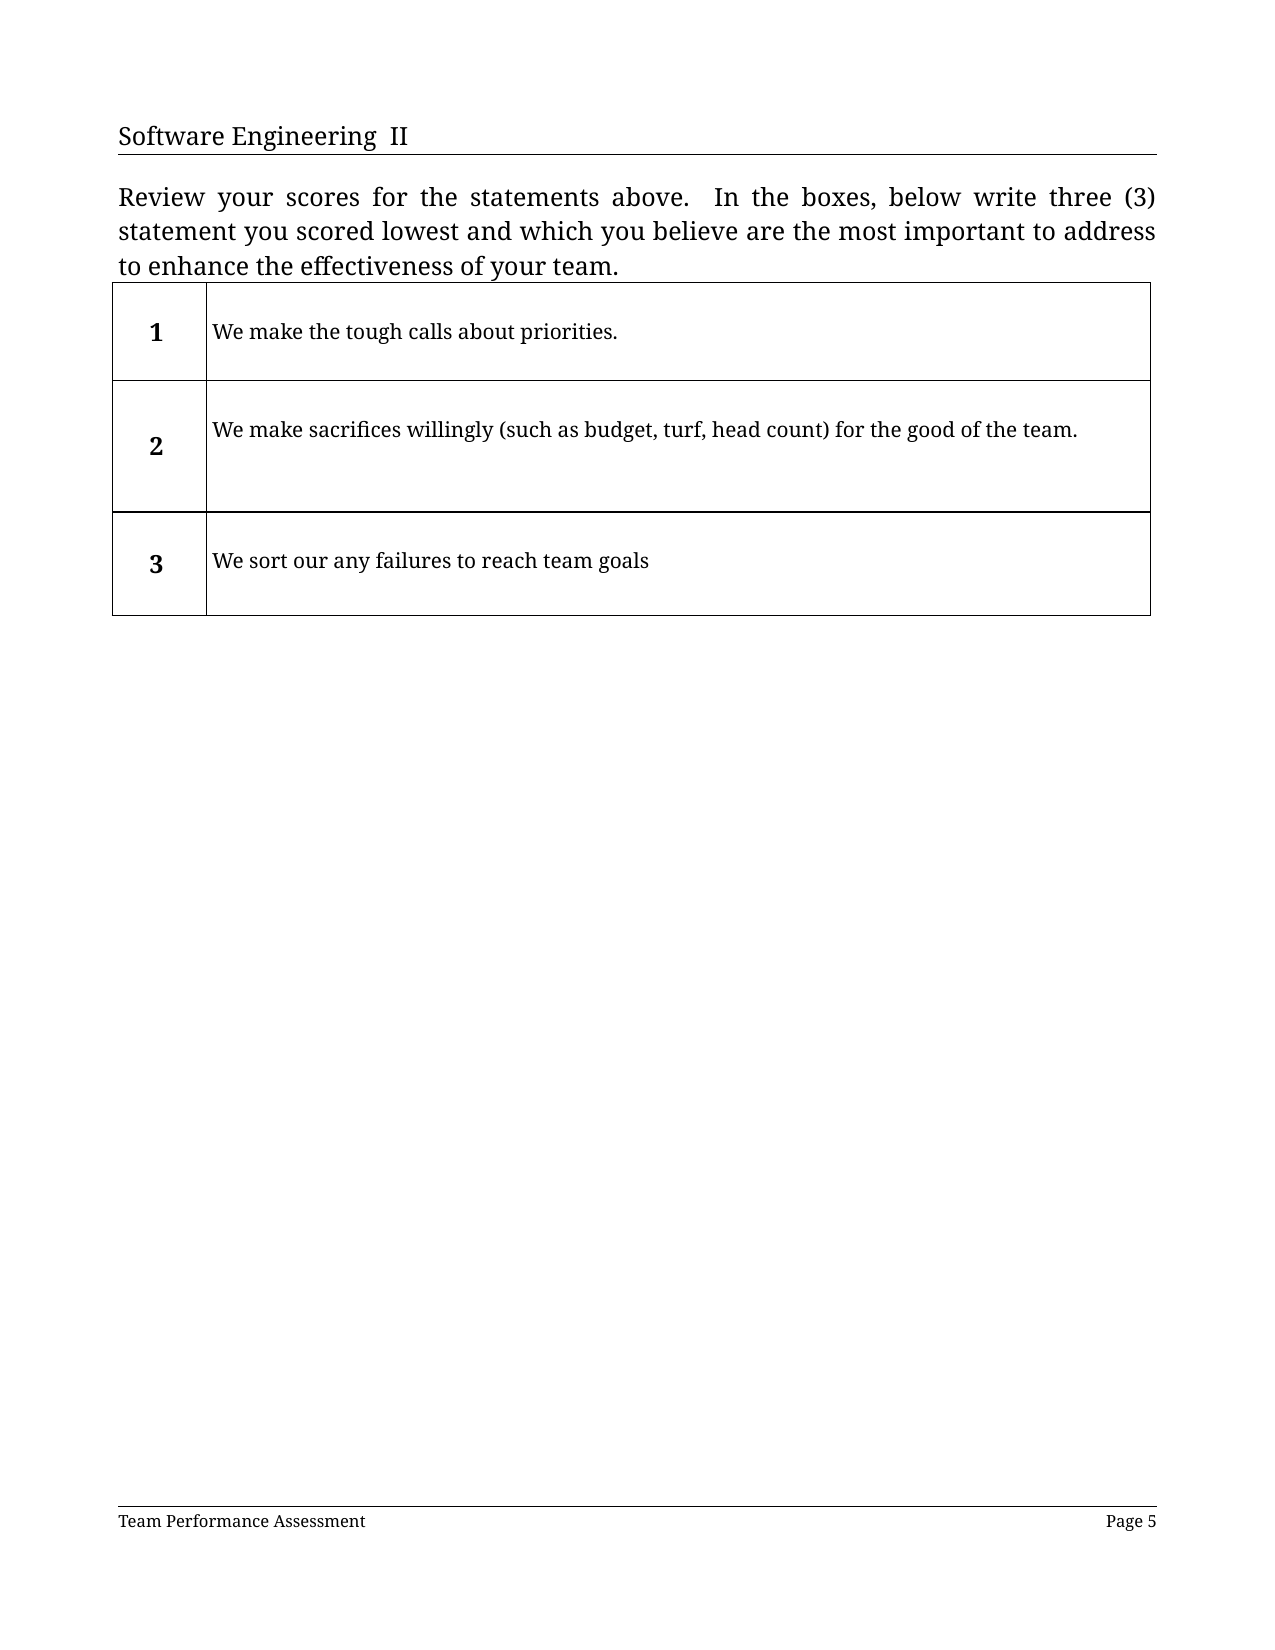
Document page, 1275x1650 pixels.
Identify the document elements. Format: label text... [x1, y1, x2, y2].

table_header 1 [113, 283, 206, 380]
table_cell We make sacrifices willingly (such as budget, turf, head count) for the good of the team. [207, 381, 1150, 511]
table_header We make the tough calls about priorities. [207, 283, 1150, 380]
table_cell We sort our any failures to reach team goals [207, 513, 1150, 615]
table_cell 2 [113, 381, 206, 511]
table_cell 3 [113, 513, 206, 615]
text Review your scores for the statements above. In the boxes, below write three (3) statement you scored lowest and which you believe are the most important to address to enhance the effectiveness of your team. [118, 180, 1157, 282]
